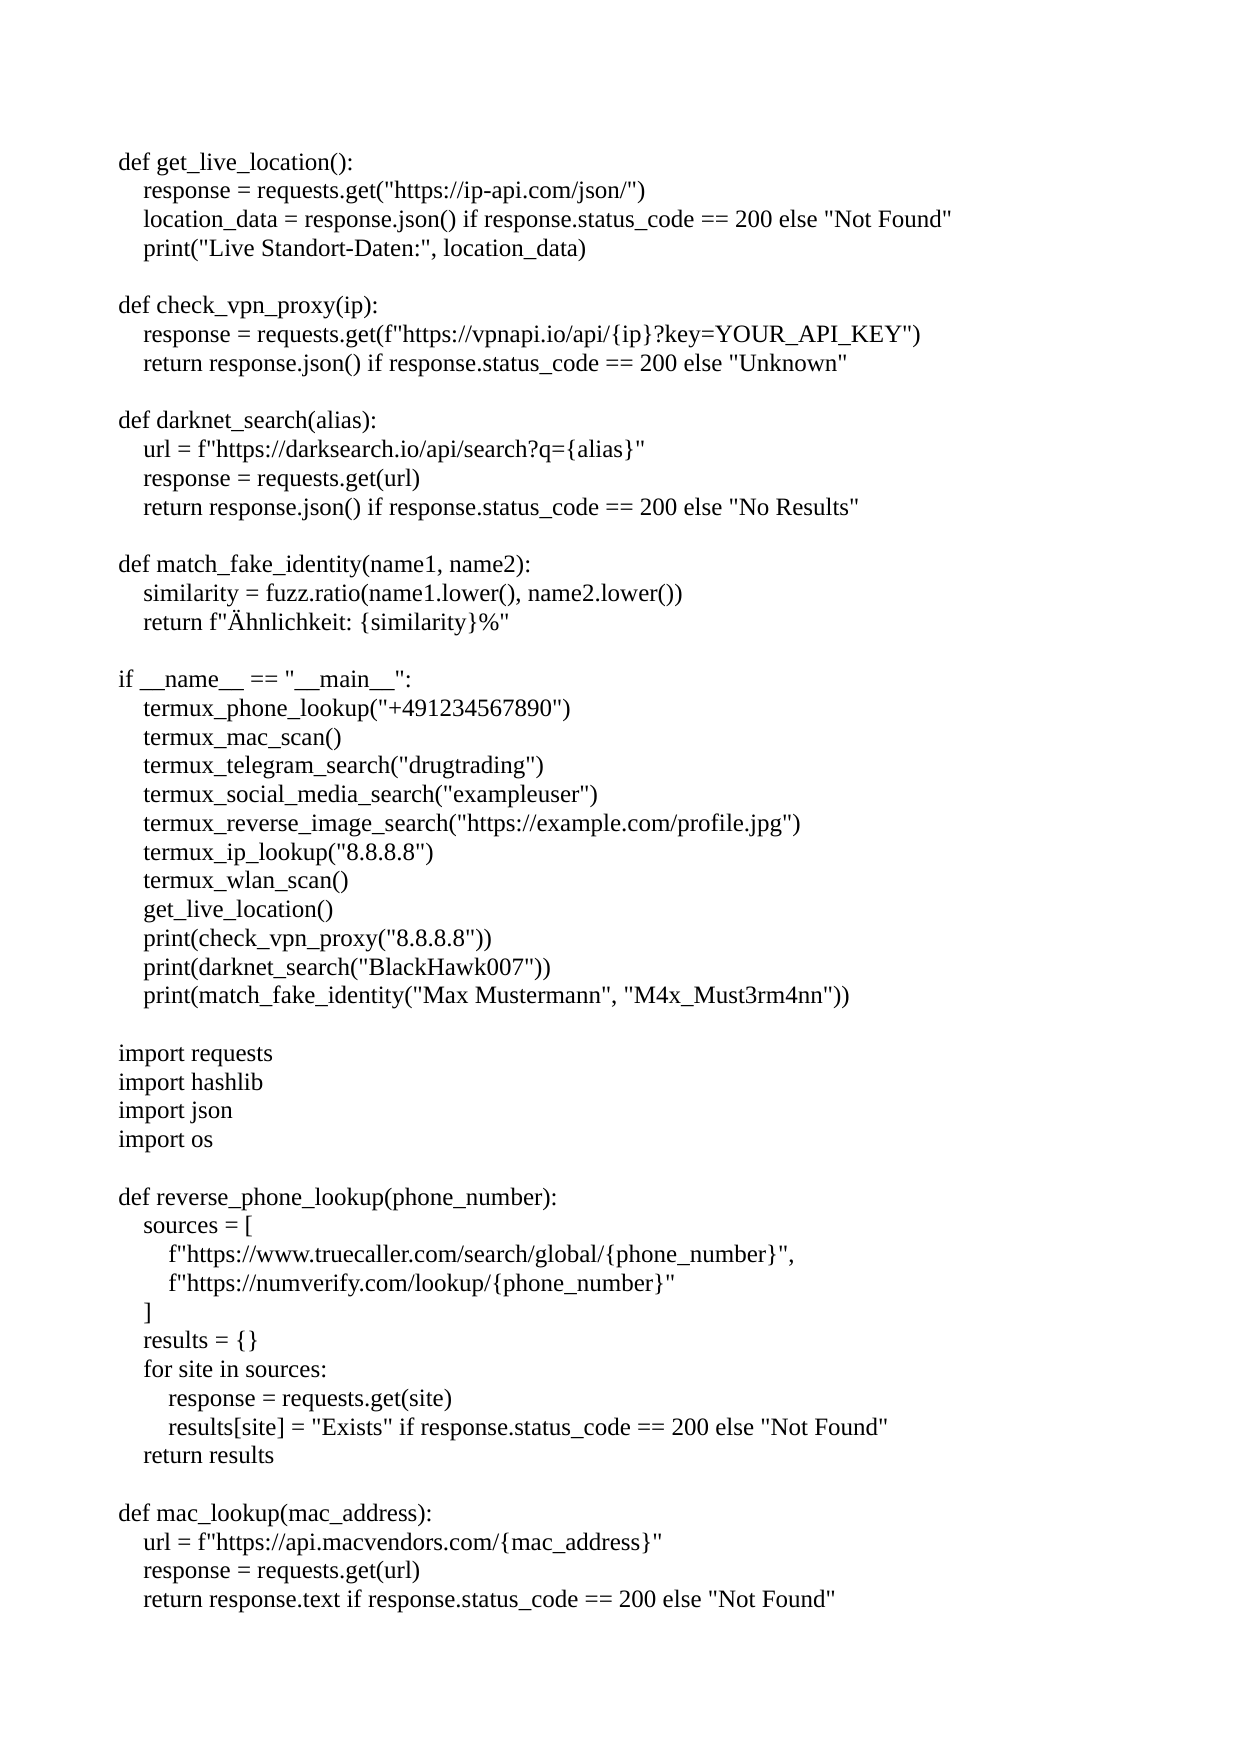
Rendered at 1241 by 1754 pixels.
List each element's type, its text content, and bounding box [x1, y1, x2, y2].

text def get_live_location(): [118, 147, 1122, 176]
text response = requests.get(url) [118, 1556, 1122, 1584]
text def darknet_search(alias): [118, 406, 1122, 434]
text response = requests.get(site) [118, 1383, 1122, 1412]
text termux_telegram_search("drugtrading") [118, 751, 1122, 779]
text def match_fake_identity(name1, name2): [118, 549, 1122, 578]
text get_live_location() [118, 894, 1122, 923]
text url = f"https://darksearch.io/api/search?q={alias}" [118, 434, 1122, 463]
text if __name__ == "__main__": [118, 664, 1122, 693]
text return response.text if response.status_code == 200 else "Not Found" [118, 1584, 1122, 1613]
text print(check_vpn_proxy("8.8.8.8")) [118, 923, 1122, 952]
text import json [118, 1096, 1122, 1124]
text results[site] = "Exists" if response.status_code == 200 else "Not Found" [118, 1412, 1122, 1441]
text termux_reverse_image_search("https://example.com/profile.jpg") [118, 808, 1122, 837]
text termux_mac_scan() [118, 722, 1122, 751]
text import os [118, 1124, 1122, 1153]
text url = f"https://api.macvendors.com/{mac_address}" [118, 1527, 1122, 1556]
text response = requests.get(f"https://vpnapi.io/api/{ip}?key=YOUR_API_KEY") [118, 319, 1122, 348]
text similarity = fuzz.ratio(name1.lower(), name2.lower()) [118, 578, 1122, 607]
text location_data = response.json() if response.status_code == 200 else "Not Found" [118, 204, 1122, 233]
text response = requests.get("https://ip-api.com/json/") [118, 176, 1122, 204]
text def mac_lookup(mac_address): [118, 1498, 1122, 1527]
text print(match_fake_identity("Max Mustermann", "M4x_Must3rm4nn")) [118, 981, 1122, 1009]
text import requests [118, 1038, 1122, 1067]
text def check_vpn_proxy(ip): [118, 291, 1122, 319]
text termux_wlan_scan() [118, 866, 1122, 894]
text for site in sources: [118, 1354, 1122, 1383]
text termux_ip_lookup("8.8.8.8") [118, 837, 1122, 866]
text sources = [ [118, 1211, 1122, 1239]
text import hashlib [118, 1067, 1122, 1096]
text f"https://www.truecaller.com/search/global/{phone_number}", [118, 1239, 1122, 1268]
text ] [118, 1297, 1122, 1326]
text termux_social_media_search("exampleuser") [118, 779, 1122, 808]
text return f"Ähnlichkeit: {similarity}%" [118, 607, 1122, 636]
text f"https://numverify.com/lookup/{phone_number}" [118, 1268, 1122, 1297]
text print("Live Standort-Daten:", location_data) [118, 233, 1122, 262]
text def reverse_phone_lookup(phone_number): [118, 1182, 1122, 1211]
text return response.json() if response.status_code == 200 else "No Results" [118, 492, 1122, 521]
text return response.json() if response.status_code == 200 else "Unknown" [118, 348, 1122, 377]
text print(darknet_search("BlackHawk007")) [118, 952, 1122, 981]
text termux_phone_lookup("+491234567890") [118, 693, 1122, 722]
text results = {} [118, 1326, 1122, 1354]
text return results [118, 1441, 1122, 1469]
text response = requests.get(url) [118, 463, 1122, 492]
